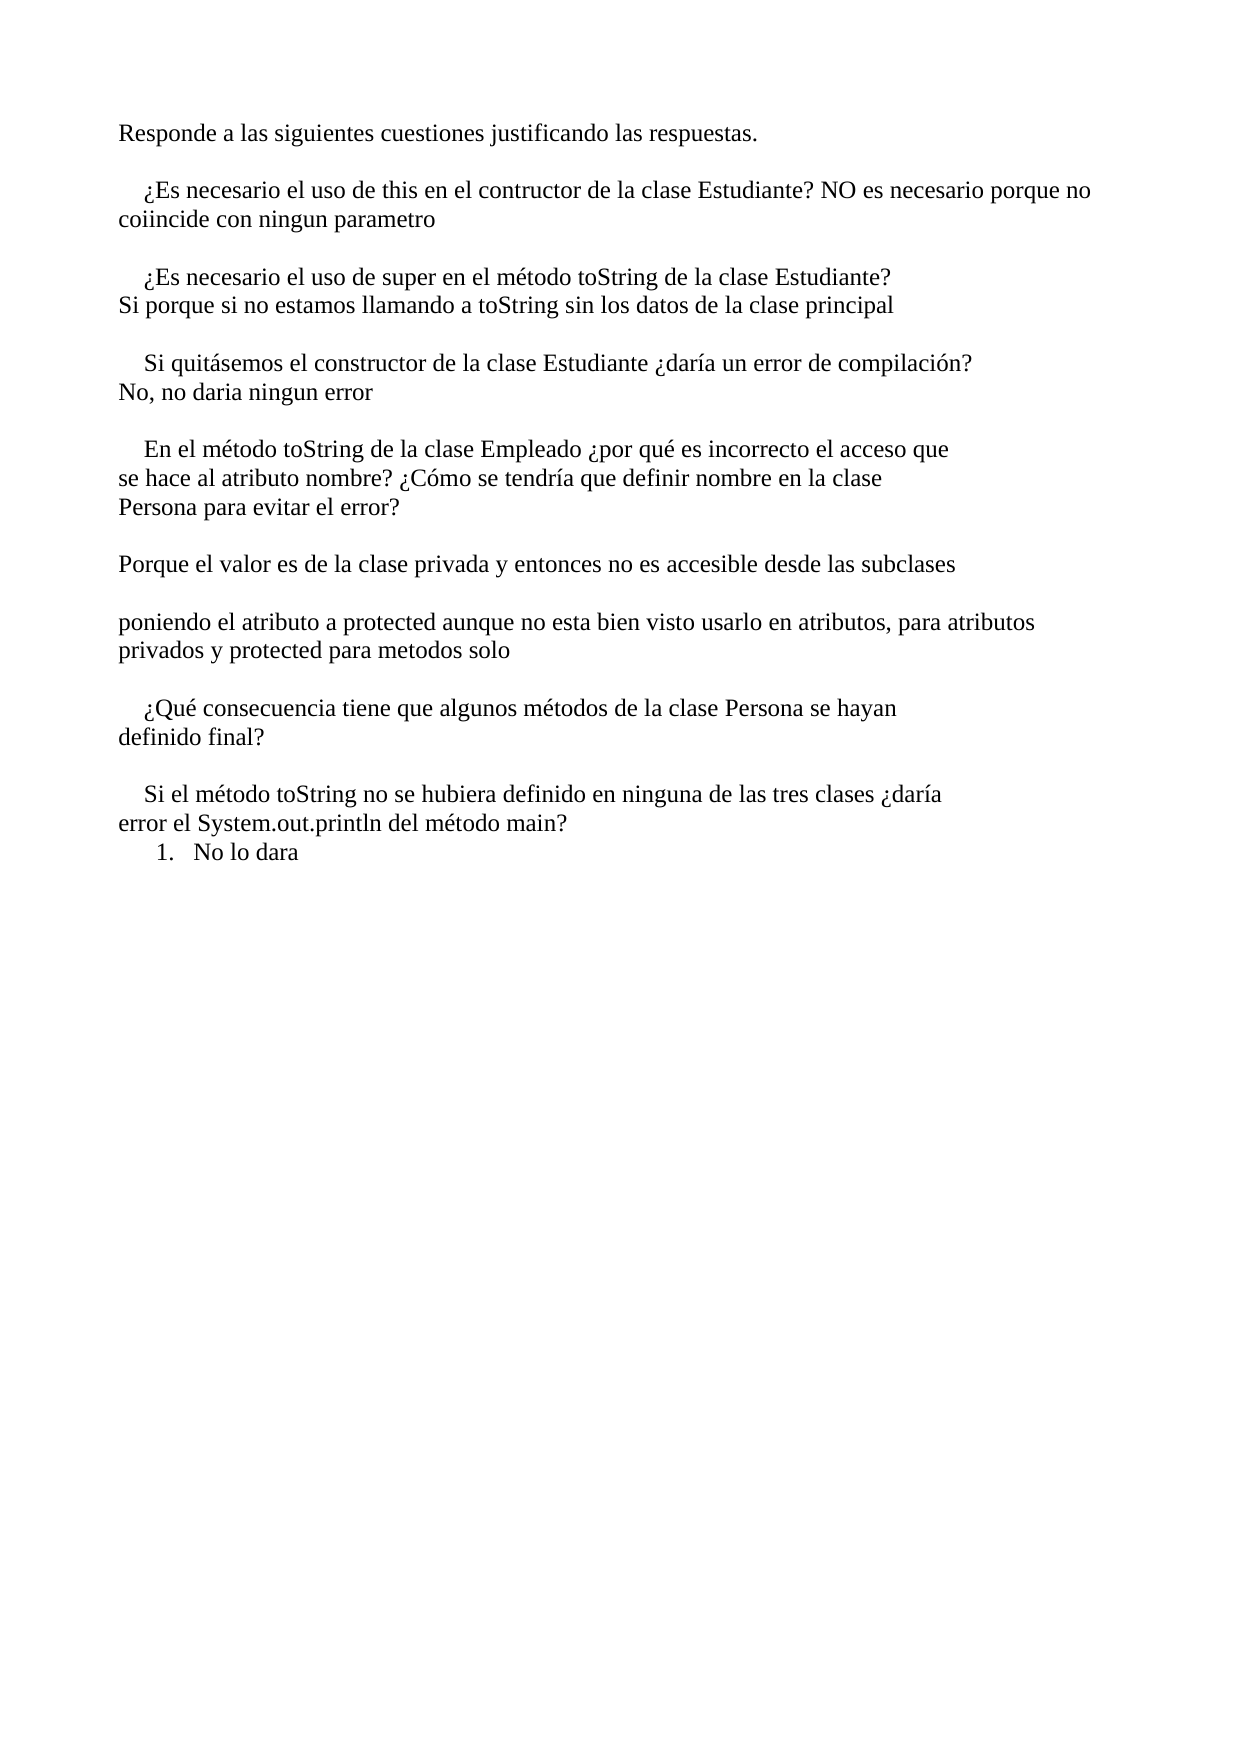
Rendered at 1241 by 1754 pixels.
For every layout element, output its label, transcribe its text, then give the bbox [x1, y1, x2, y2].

text No, no daria ningun error [118, 377, 1122, 406]
list No lo dara [156, 837, 1122, 866]
text  ¿Qué consecuencia tiene que algunos métodos de la clase Persona se hayan [118, 693, 1122, 722]
text se hace al atributo nombre? ¿Cómo se tendría que definir nombre en la clase [118, 463, 1122, 492]
text Si porque si no estamos llamando a toString sin los datos de la clase principal [118, 291, 1122, 319]
text Responde a las siguientes cuestiones justificando las respuestas. [118, 118, 1122, 147]
text error el System.out.println del método main? [118, 808, 1122, 837]
text  Si el método toString no se hubiera definido en ninguna de las tres clases ¿daría [118, 779, 1122, 808]
text Porque el valor es de la clase privada y entonces no es accesible desde las subclases [118, 549, 1122, 578]
text  Si quitásemos el constructor de la clase Estudiante ¿daría un error de compilación? [118, 348, 1122, 377]
text  En el método toString de la clase Empleado ¿por qué es incorrecto el acceso que [118, 434, 1122, 463]
text  ¿Es necesario el uso de this en el contructor de la clase Estudiante? NO es necesario porque no coiincide con ningun parametro [118, 176, 1122, 233]
text  ¿Es necesario el uso de super en el método toString de la clase Estudiante? [118, 262, 1122, 291]
text Persona para evitar el error? [118, 492, 1122, 521]
text poniendo el atributo a protected aunque no esta bien visto usarlo en atributos, para atributos privados y protected para metodos solo [118, 607, 1122, 664]
text definido final? [118, 722, 1122, 751]
